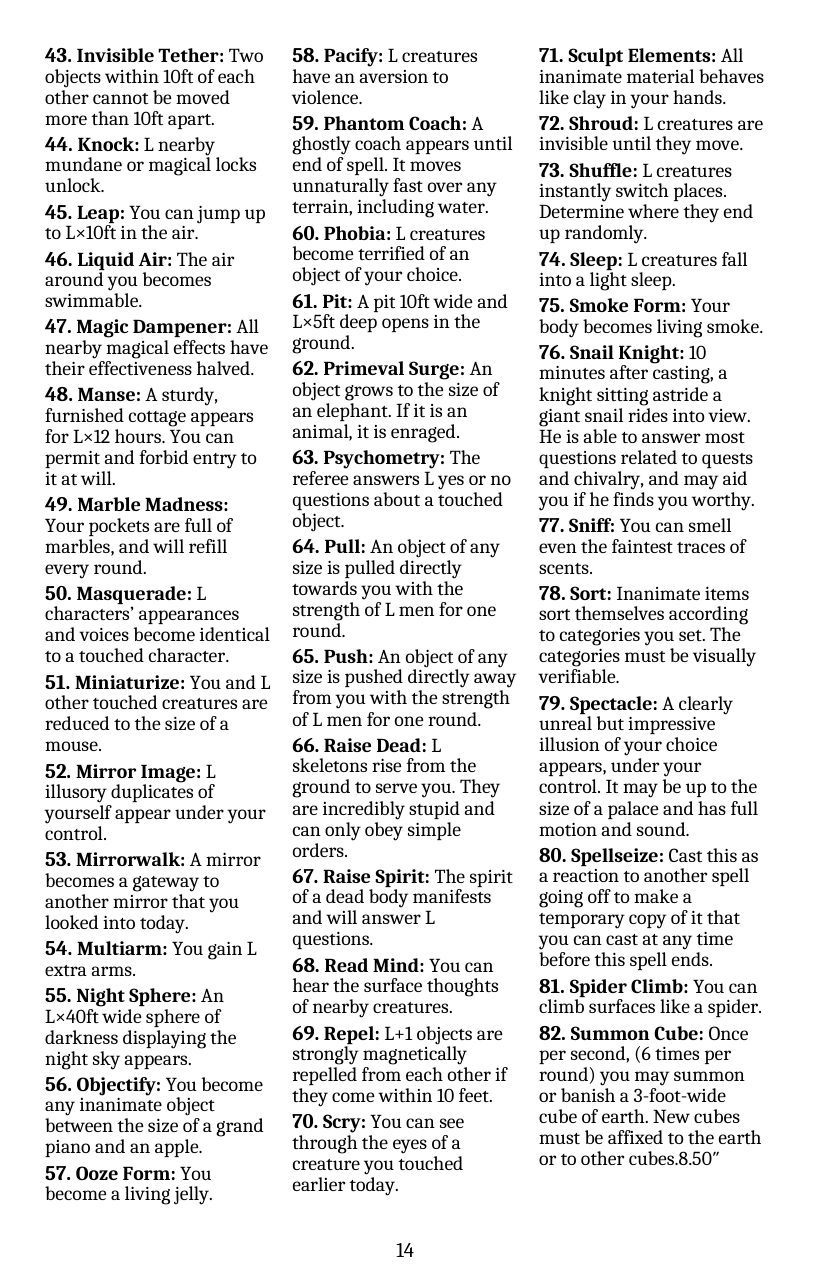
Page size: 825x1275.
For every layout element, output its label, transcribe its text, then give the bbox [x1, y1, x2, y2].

list Psychometry: The referee answers L yes or no questions about a touched object. [292, 447, 518, 532]
list Liquid Air: The air around you becomes swimmable. [45, 248, 271, 312]
list Scry: You can see through the eyes of a creature you touched earlier today. [292, 1111, 518, 1196]
list Smoke Form: Your body becomes living smoke. [539, 295, 765, 338]
list Ooze Form: You become a living jelly. [45, 1163, 271, 1206]
list Sort: Inanimate items sort themselves according to categories you set. The categories must be visually verifiable. [539, 583, 765, 689]
list Night Sphere: An L×40ft wide sphere of darkness displaying the night sky appears. [45, 985, 271, 1070]
list Magic Dampener: All nearby magical effects have their effectiveness halved. [45, 316, 271, 380]
list Leap: You can jump up to L×10ft in the air. [45, 202, 271, 245]
list Pull: An object of any size is pulled directly towards you with the strength of L men for one round. [292, 536, 518, 642]
list Shroud: L creatures are invisible until they move. [539, 113, 765, 156]
list Mirror Image: L illusory duplicates of yourself appear under your control. [45, 761, 271, 846]
list Objectify: You become any inanimate object between the size of a grand piano and an apple. [45, 1074, 271, 1159]
list Multiarm: You gain L extra arms. [45, 938, 271, 981]
list Phobia: L creatures become terrified of an object of your choice. [292, 223, 518, 287]
list Summon Cube: Once per second, (6 times per round) you may summon or banish a 3-foot-wide cube of earth. New cubes must be affixed to the earth or to other cubes.8.50″ [539, 1022, 765, 1171]
list Repel: L+1 objects are strongly magnetically repelled from each other if they come within 10 feet. [292, 1022, 518, 1107]
list Spectacle: A clearly unreal but impressive illusion of your choice appears, under your control. It may be up to the size of a palace and has full motion and sound. [539, 693, 765, 841]
list Push: An object of any size is pushed directly away from you with the strength of L men for one round. [292, 646, 518, 731]
list Raise Dead: L skeletons rise from the ground to serve you. They are incredibly stupid and can only obey simple orders. [292, 735, 518, 862]
list Marble Madness: Your pockets are full of marbles, and will refill every round. [45, 494, 271, 579]
list Primeval Surge: An object grows to the size of an elephant. If it is an animal, it is enraged. [292, 358, 518, 443]
list Snail Knight: 10 minutes after casting, a knight sitting astride a giant snail rides into view. He is able to answer most questions related to quests and chivalry, and may aid you if he finds you worthy. [539, 342, 765, 511]
list Miniaturize: You and L other touched creatures are reduced to the size of a mouse. [45, 672, 271, 757]
list Sculpt Elements: All inanimate material behaves like clay in your hands. [539, 45, 765, 109]
list Invisible Tether: Two objects within 10ft of each other cannot be moved more than 10ft apart. [45, 45, 271, 130]
list Shuffle: L creatures instantly switch places. Determine where they end up randomly. [539, 159, 765, 245]
list Pit: A pit 10ft wide and L×5ft deep opens in the ground. [292, 291, 518, 354]
list Phantom Coach: A ghostly coach appears until end of spell. It moves unnaturally fast over any terrain, including water. [292, 113, 518, 219]
list Sniff: You can smell even the faintest traces of scents. [539, 515, 765, 579]
list Raise Spirit: The spirit of a dead body manifests and will answer L questions. [292, 866, 518, 951]
list Pacify: L creatures have an aversion to violence. [292, 45, 518, 109]
list Spider Climb: You can climb surfaces like a spider. [539, 976, 765, 1019]
list Spellseize: Cast this as a reaction to another spell going off to make a temporary copy of it that you can cast at any time before this spell ends. [539, 845, 765, 972]
list Knock: L nearby mundane or magical locks unlock. [45, 134, 271, 198]
list Manse: A sturdy, furnished cottage appears for L×12 hours. You can permit and forbid entry to it at will. [45, 384, 271, 490]
list Read Mind: You can hear the surface thoughts of nearby creatures. [292, 954, 518, 1019]
list Mirrorwalk: A mirror becomes a gateway to another mirror that you looked into today. [45, 849, 271, 934]
list Masquerade: L characters’ appearances and voices become identical to a touched character. [45, 583, 271, 668]
list Sleep: L creatures fall into a light sleep. [539, 248, 765, 291]
